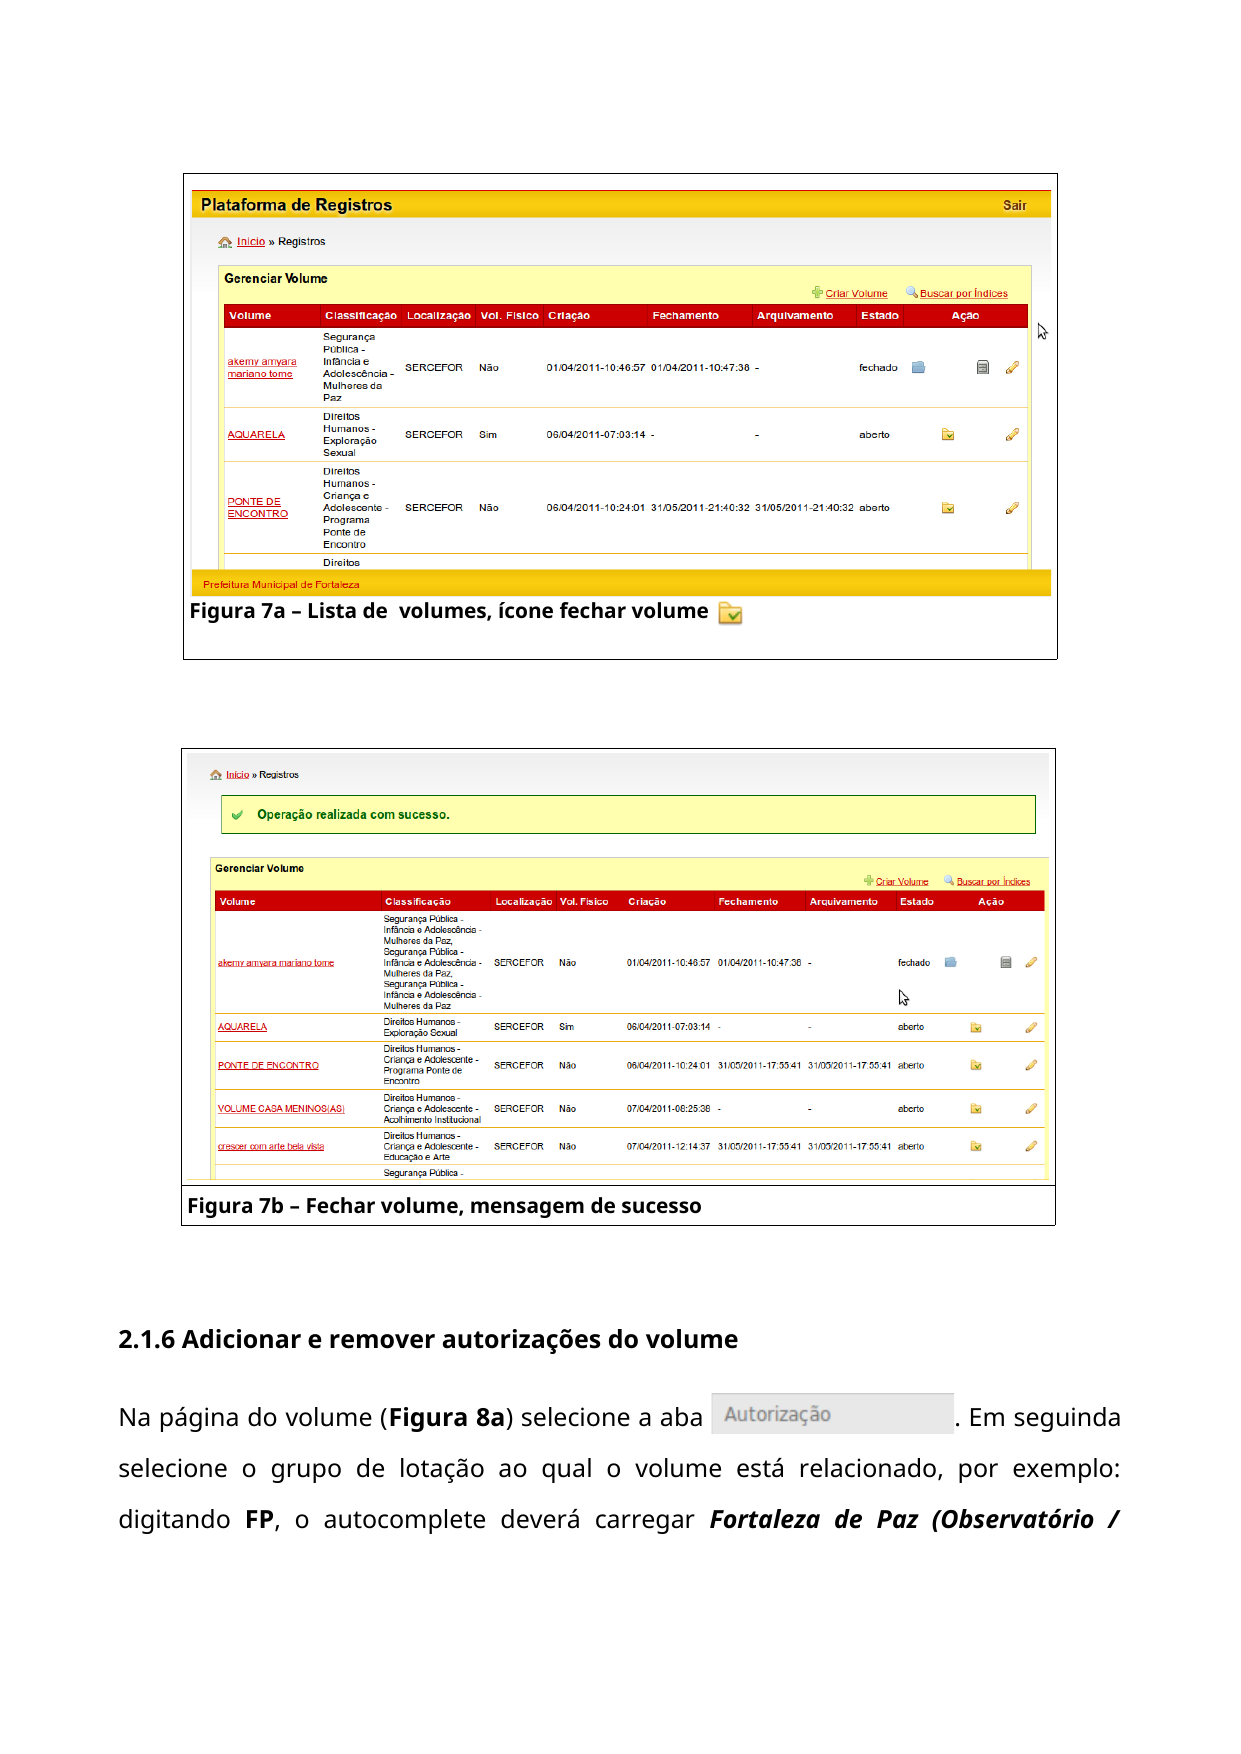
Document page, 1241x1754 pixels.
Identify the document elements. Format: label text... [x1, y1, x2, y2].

picture [186, 753, 1049, 1180]
list Na página do volume (Figura 8a) selecione a aba . Em seguinda selecione o grupo de lotação ao qual o volume está relacionado, por exemplo: digitando FP, o autocomplete deverá carregar Fortaleza de Paz (Observatório / [118, 1393, 1122, 1536]
table_header Figura 7a – Lista de volumes, ícone fechar volume [184, 174, 1057, 659]
picture [711, 1393, 955, 1434]
table_cell Figura 7b – Fechar volume, mensagem de sucesso [182, 1186, 1055, 1225]
picture [189, 190, 1052, 629]
text 2.1.6 Adicionar e remover autorizações do volume [118, 1322, 1122, 1356]
table_header [182, 749, 1055, 1185]
